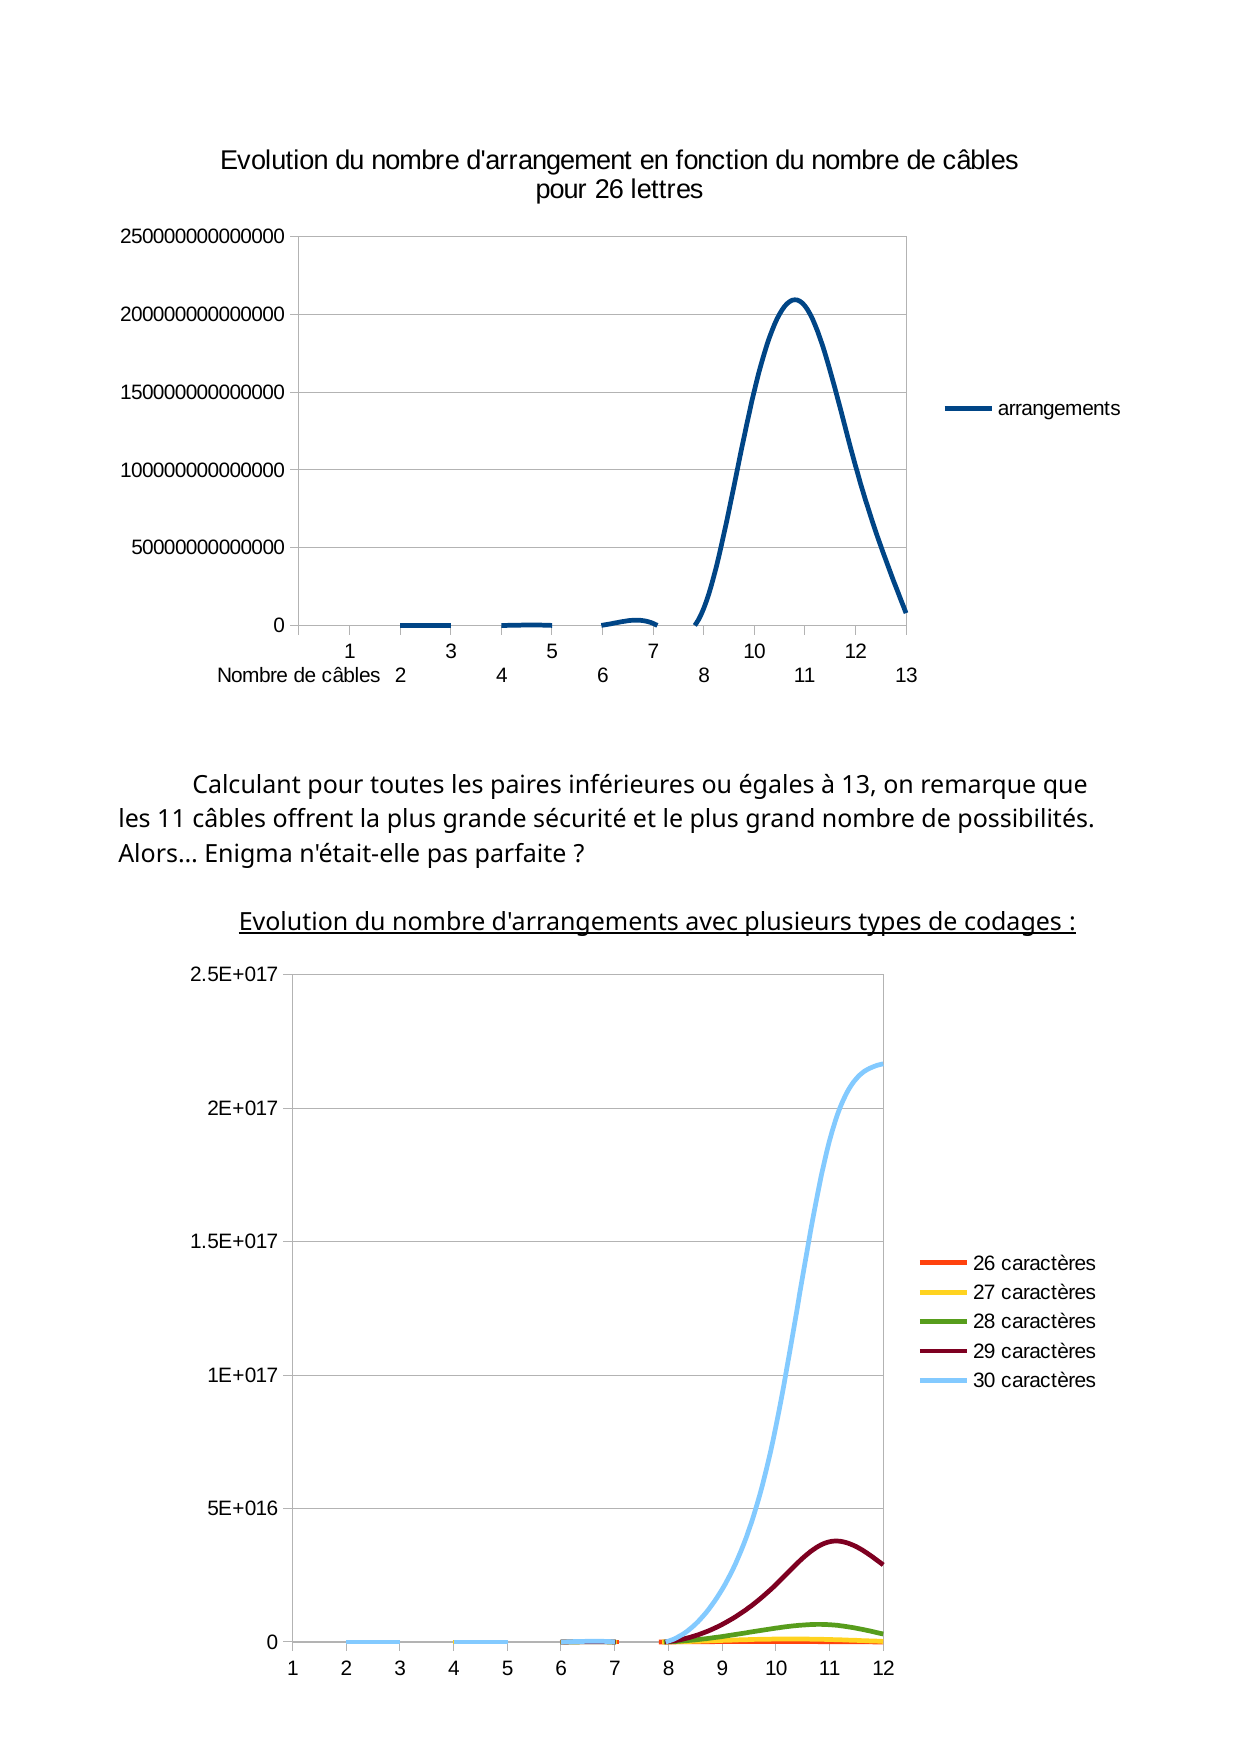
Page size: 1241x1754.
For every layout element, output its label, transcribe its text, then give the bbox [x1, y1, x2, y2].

text Evolution du nombre d'arrangements avec plusieurs types de codages : [118, 903, 1122, 937]
text Calculant pour toutes les paires inférieures ou égales à 13, on remarque que les 11 câbles offrent la plus grande sécurité et le plus grand nombre de possibilités. Alors… Enigma n'était-elle pas parfaite ? [118, 767, 1122, 869]
